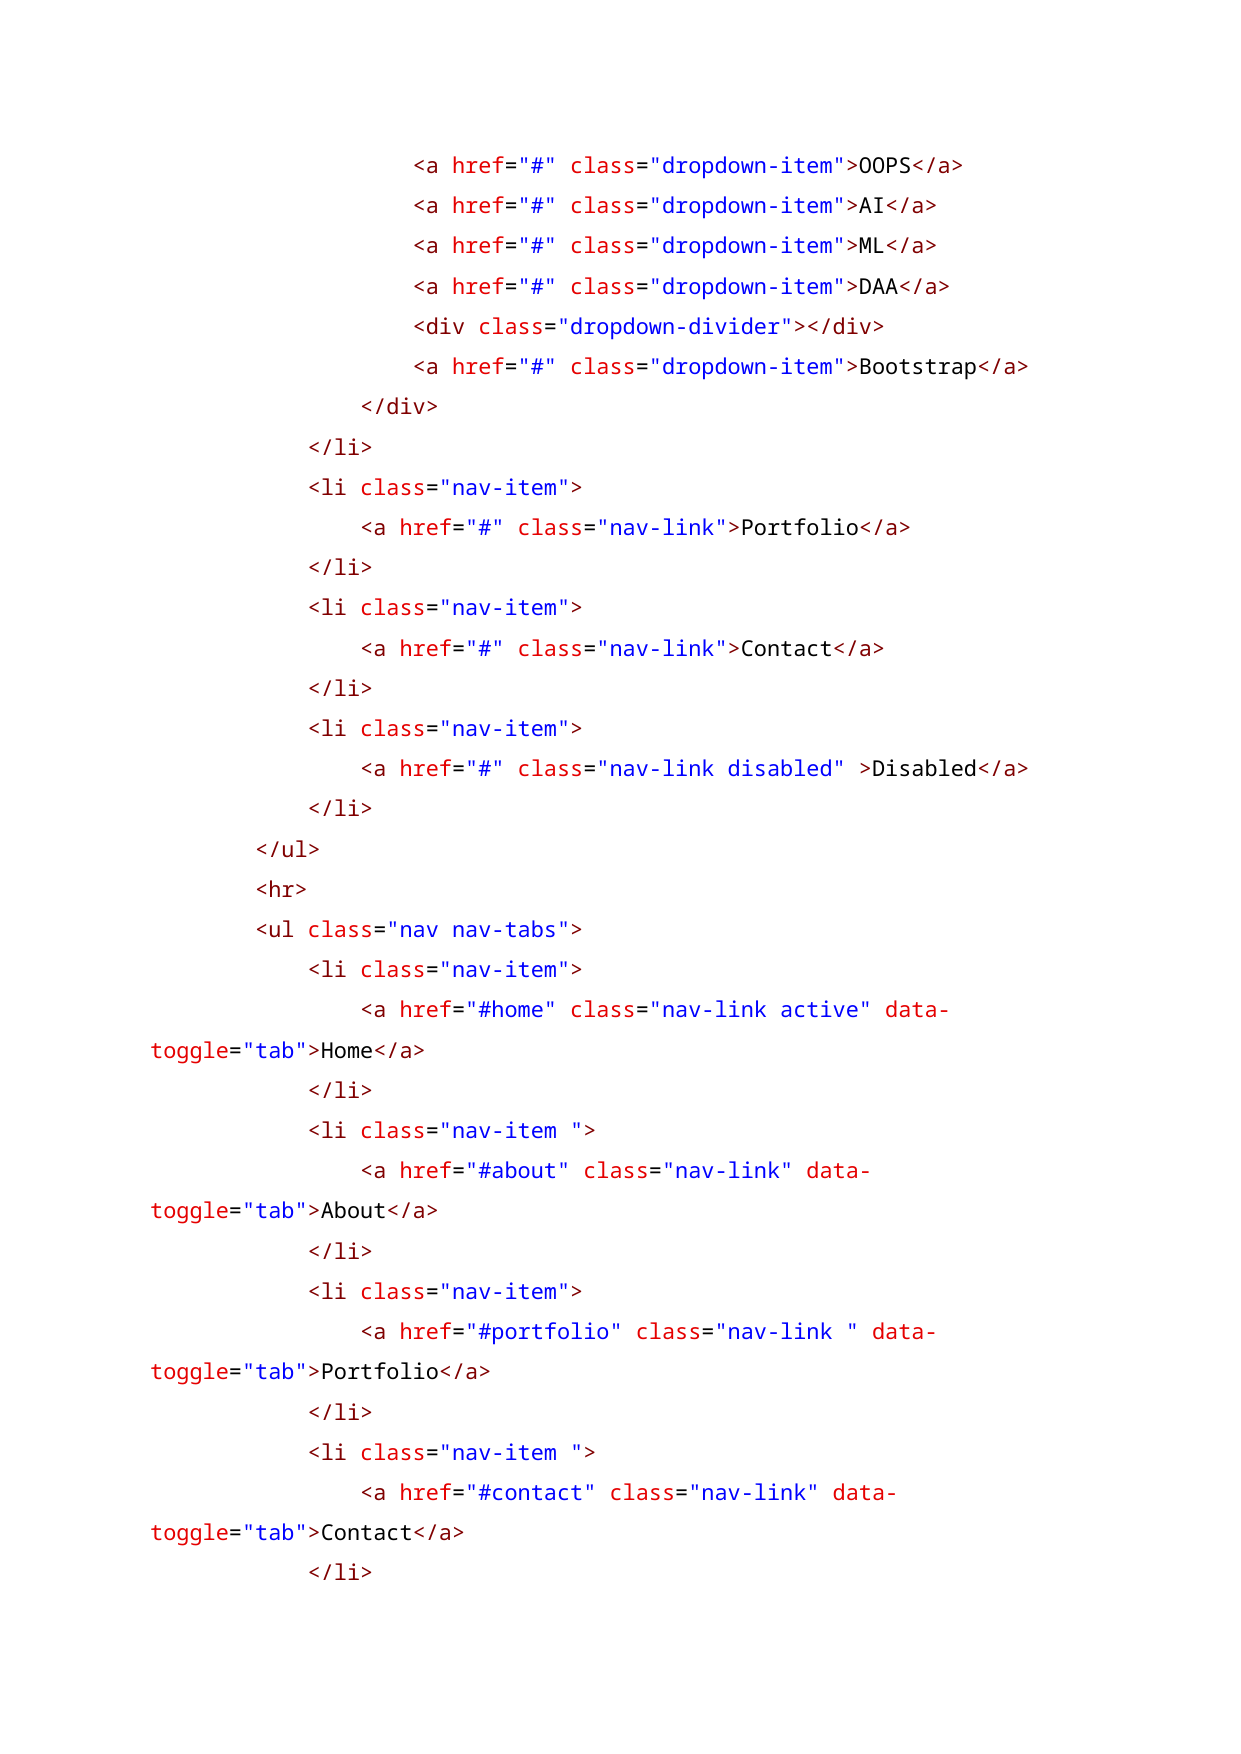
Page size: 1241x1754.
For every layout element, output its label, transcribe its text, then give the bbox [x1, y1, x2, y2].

text </li> [150, 793, 1090, 823]
text <hr> [150, 874, 1090, 903]
text <a href="#" class="nav-link disabled" >Disabled</a> [150, 753, 1090, 783]
text <a href="#" class="dropdown-item">ML</a> [150, 230, 1090, 260]
text <a href="#" class="dropdown-item">AI</a> [150, 190, 1090, 220]
text </li> [150, 1557, 1090, 1587]
text <li class="nav-item "> [150, 1115, 1090, 1145]
text <li class="nav-item"> [150, 592, 1090, 622]
text <li class="nav-item"> [150, 954, 1090, 984]
text </li> [150, 1396, 1090, 1426]
text <a href="#about" class="nav-link" data-toggle="tab">About</a> [150, 1155, 1090, 1225]
text <a href="#" class="nav-link">Contact</a> [150, 632, 1090, 662]
text <a href="#" class="dropdown-item">Bootstrap</a> [150, 351, 1090, 381]
text <div class="dropdown-divider"></div> [150, 311, 1090, 341]
text <li class="nav-item"> [150, 1276, 1090, 1306]
text <li class="nav-item"> [150, 472, 1090, 501]
text </li> [150, 552, 1090, 582]
text </div> [150, 391, 1090, 421]
text <a href="#home" class="nav-link active" data-toggle="tab">Home</a> [150, 994, 1090, 1064]
text <a href="#" class="dropdown-item">DAA</a> [150, 271, 1090, 300]
text </li> [150, 673, 1090, 702]
text <li class="nav-item "> [150, 1437, 1090, 1466]
text </li> [150, 431, 1090, 461]
text </li> [150, 1236, 1090, 1265]
text <a href="#" class="dropdown-item">OOPS</a> [150, 150, 1090, 180]
text <a href="#" class="nav-link">Portfolio</a> [150, 512, 1090, 542]
text <ul class="nav nav-tabs"> [150, 914, 1090, 944]
text <a href="#portfolio" class="nav-link " data-toggle="tab">Portfolio</a> [150, 1316, 1090, 1386]
text <li class="nav-item"> [150, 713, 1090, 743]
text </li> [150, 1075, 1090, 1104]
text <a href="#contact" class="nav-link" data-toggle="tab">Contact</a> [150, 1477, 1090, 1547]
text </ul> [150, 833, 1090, 863]
